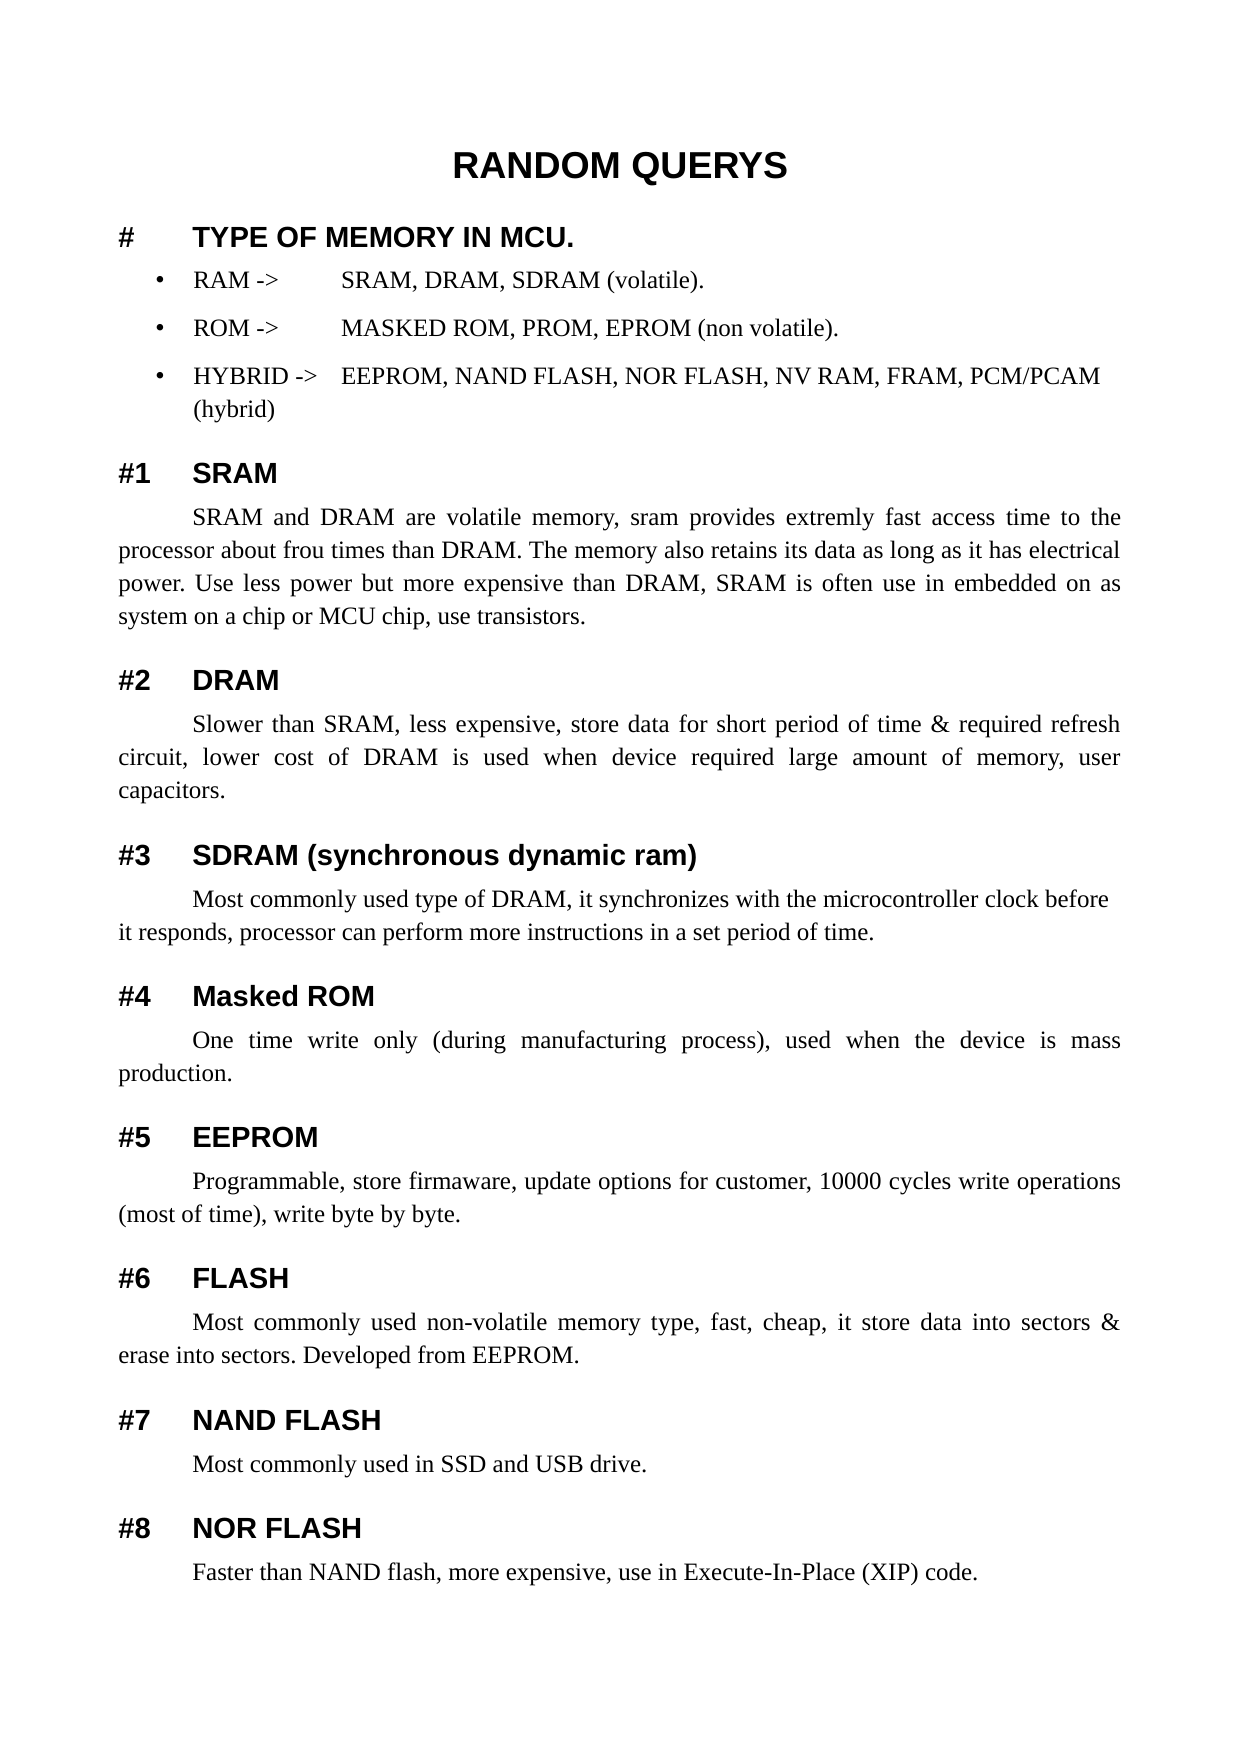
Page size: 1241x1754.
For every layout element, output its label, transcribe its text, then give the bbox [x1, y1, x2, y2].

text Most commonly used non-volatile memory type, fast, cheap, it store data into sectors & erase into sectors. Developed from EEPROM. [118, 1307, 1122, 1369]
subtitle #8 NOR FLASH [118, 1511, 1122, 1544]
text One time write only (during manufacturing process), used when the device is mass production. [118, 1025, 1122, 1087]
text Faster than NAND flash, more expensive, use in Execute-In-Place (XIP) code. [118, 1557, 1122, 1586]
text Programmable, store firmaware, update options for customer, 10000 cycles write operations (most of time), write byte by byte. [118, 1166, 1122, 1228]
text Slower than SRAM, less expensive, store data for short period of time & required refresh circuit, lower cost of DRAM is used when device required large amount of memory, user capacitors. [118, 709, 1122, 804]
subtitle # TYPE OF MEMORY IN MCU. [118, 219, 1122, 253]
subtitle #7 NAND FLASH [118, 1403, 1122, 1436]
subtitle #4 Masked ROM [118, 979, 1122, 1012]
text SRAM and DRAM are volatile memory, sram provides extremly fast access time to the processor about frou times than DRAM. The memory also retains its data as long as it has electrical power. Use less power but more expensive than DRAM, SRAM is often use in embedded on as system on a chip or MCU chip, use transistors. [118, 502, 1122, 630]
text Most commonly used type of DRAM, it synchronizes with the microcontroller clock before it responds, processor can perform more instructions in a set period of time. [118, 884, 1122, 945]
subtitle #5 EEPROM [118, 1120, 1122, 1154]
subtitle RANDOM QUERYS [118, 143, 1122, 186]
subtitle #2 DRAM [118, 663, 1122, 697]
subtitle #3 SDRAM (synchronous dynamic ram) [118, 838, 1122, 871]
text Most commonly used in SSD and USB drive. [118, 1449, 1122, 1477]
subtitle #6 FLASH [118, 1261, 1122, 1295]
list ROM -> MASKED ROM, PROM, EPROM (non volatile). [156, 313, 1122, 342]
list HYBRID -> EEPROM, NAND FLASH, NOR FLASH, NV RAM, FRAM, PCM/PCAM (hybrid) [156, 361, 1122, 423]
list RAM -> SRAM, DRAM, SDRAM (volatile). [156, 266, 1122, 294]
subtitle #1 SRAM [118, 456, 1122, 489]
